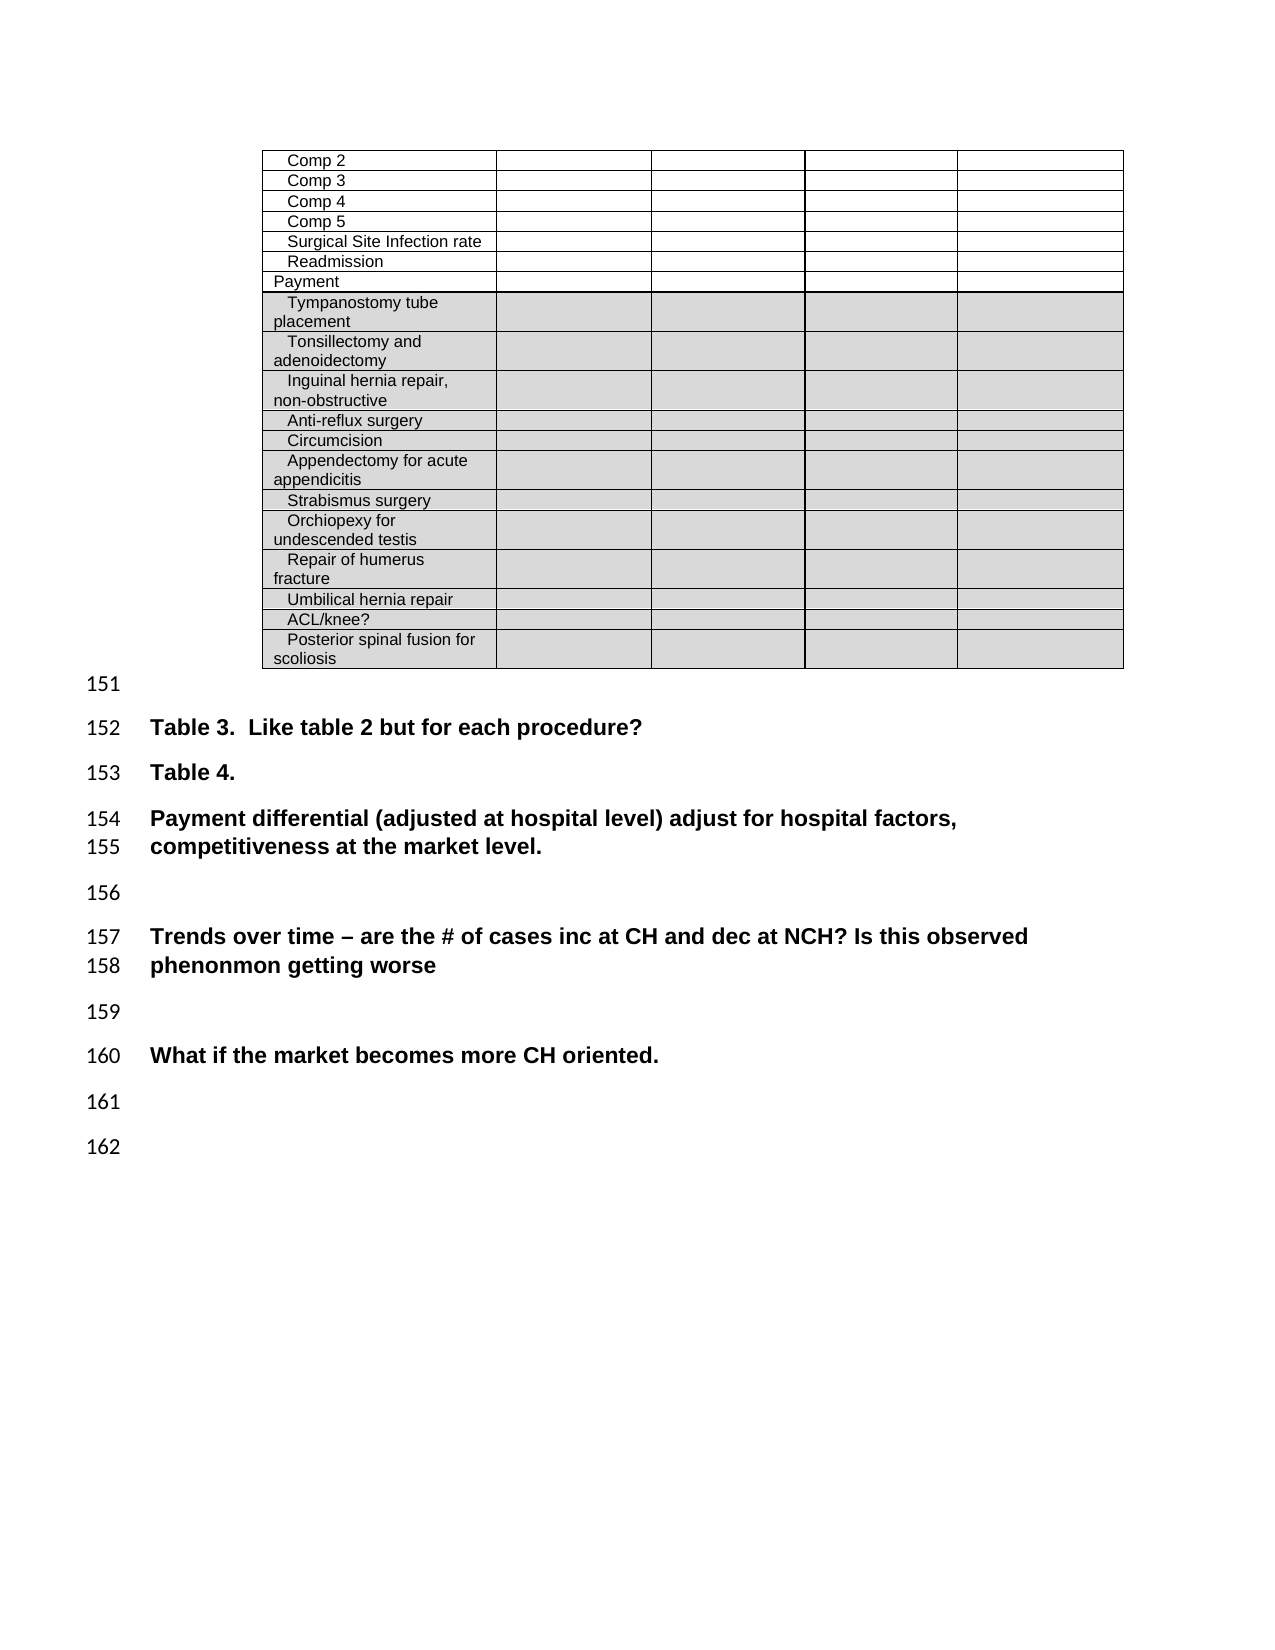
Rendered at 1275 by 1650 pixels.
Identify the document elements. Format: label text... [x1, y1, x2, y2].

table_cell [652, 490, 804, 509]
table_cell [652, 451, 804, 489]
table_cell [652, 511, 804, 549]
table_cell [806, 191, 957, 211]
table_cell [652, 411, 804, 430]
table_cell [497, 212, 651, 231]
table_cell Tonsillectomy and adenoidectomy [263, 332, 496, 370]
table_cell Umbilical hernia repair [263, 589, 496, 608]
table_cell [652, 212, 804, 231]
table_cell [958, 191, 1123, 211]
table_cell [958, 589, 1123, 608]
table_cell [497, 332, 651, 370]
text Payment differential (adjusted at hospital level) adjust for hospital factors, competitiveness at the market level. [150, 804, 1125, 859]
table_cell Readmission [263, 252, 496, 271]
table_cell [958, 232, 1123, 251]
table_cell Payment [263, 272, 496, 291]
table_cell [497, 252, 651, 271]
table_cell [652, 191, 804, 211]
table_cell [958, 550, 1123, 588]
table_cell [652, 431, 804, 450]
table_cell [497, 610, 651, 629]
table_cell [958, 511, 1123, 549]
table_cell [958, 212, 1123, 231]
table_cell Surgical Site Infection rate [263, 232, 496, 251]
table_cell [806, 232, 957, 251]
table_cell [652, 293, 804, 331]
table_cell [497, 431, 651, 450]
table_cell Comp 5 [263, 212, 496, 231]
table_cell Comp 3 [263, 171, 496, 190]
table_cell [806, 212, 957, 231]
table_cell Anti-reflux surgery [263, 411, 496, 430]
table_cell [497, 232, 651, 251]
table_cell [497, 151, 651, 170]
table_cell [958, 252, 1123, 271]
table_cell Orchiopexy for undescended testis [263, 511, 496, 549]
table_cell [652, 232, 804, 251]
text Table 3. Like table 2 but for each procedure? [150, 714, 1125, 741]
table_cell [806, 550, 957, 588]
table_cell [652, 171, 804, 190]
table_cell [497, 589, 651, 608]
table_cell [958, 411, 1123, 430]
table_cell [497, 511, 651, 549]
table_cell [652, 371, 804, 409]
table_cell [806, 490, 957, 509]
table_cell [958, 490, 1123, 509]
table_cell [958, 630, 1123, 668]
table_cell [806, 151, 957, 170]
table_cell [806, 171, 957, 190]
table_cell ACL/knee? [263, 610, 496, 629]
table_cell [958, 332, 1123, 370]
table_cell Circumcision [263, 431, 496, 450]
table_cell [806, 371, 957, 409]
text Table 4. [150, 759, 1125, 786]
table_cell [958, 272, 1123, 291]
table_cell [806, 411, 957, 430]
table_cell [806, 252, 957, 271]
table_cell [806, 293, 957, 331]
table_cell [652, 332, 804, 370]
table_cell [958, 451, 1123, 489]
table_cell [652, 630, 804, 668]
table_cell [497, 550, 651, 588]
table_cell [497, 272, 651, 291]
table_cell [958, 171, 1123, 190]
table_cell [806, 630, 957, 668]
table_cell [806, 511, 957, 549]
table_cell [958, 431, 1123, 450]
table_cell [497, 171, 651, 190]
table_cell [958, 151, 1123, 170]
table_cell [806, 272, 957, 291]
table_cell Strabismus surgery [263, 490, 496, 509]
table_cell [497, 451, 651, 489]
table_cell [652, 272, 804, 291]
table_cell [497, 371, 651, 409]
table_cell [497, 411, 651, 430]
table_cell [652, 610, 804, 629]
table_cell [497, 293, 651, 331]
table_cell [958, 371, 1123, 409]
table_cell [806, 332, 957, 370]
table_cell Comp 2 [263, 151, 496, 170]
table_cell [806, 589, 957, 608]
text Trends over time – are the # of cases inc at CH and dec at NCH? Is this observed phenonmon getting worse [150, 923, 1125, 978]
table_cell [652, 550, 804, 588]
table_cell Repair of humerus fracture [263, 550, 496, 588]
table_cell [806, 451, 957, 489]
table_cell [652, 151, 804, 170]
table_cell [497, 490, 651, 509]
table_cell Comp 4 [263, 191, 496, 211]
table_cell [652, 589, 804, 608]
table_cell [958, 293, 1123, 331]
table_cell [806, 610, 957, 629]
table_cell [652, 252, 804, 271]
table_cell Posterior spinal fusion for scoliosis [263, 630, 496, 668]
table_cell Tympanostomy tube placement [263, 293, 496, 331]
table_cell [806, 431, 957, 450]
table_cell Inguinal hernia repair, non-obstructive [263, 371, 496, 409]
table_cell [497, 630, 651, 668]
text What if the market becomes more CH oriented. [150, 1042, 1125, 1068]
table_cell [497, 191, 651, 211]
table_cell [958, 610, 1123, 629]
table_cell Appendectomy for acute appendicitis [263, 451, 496, 489]
